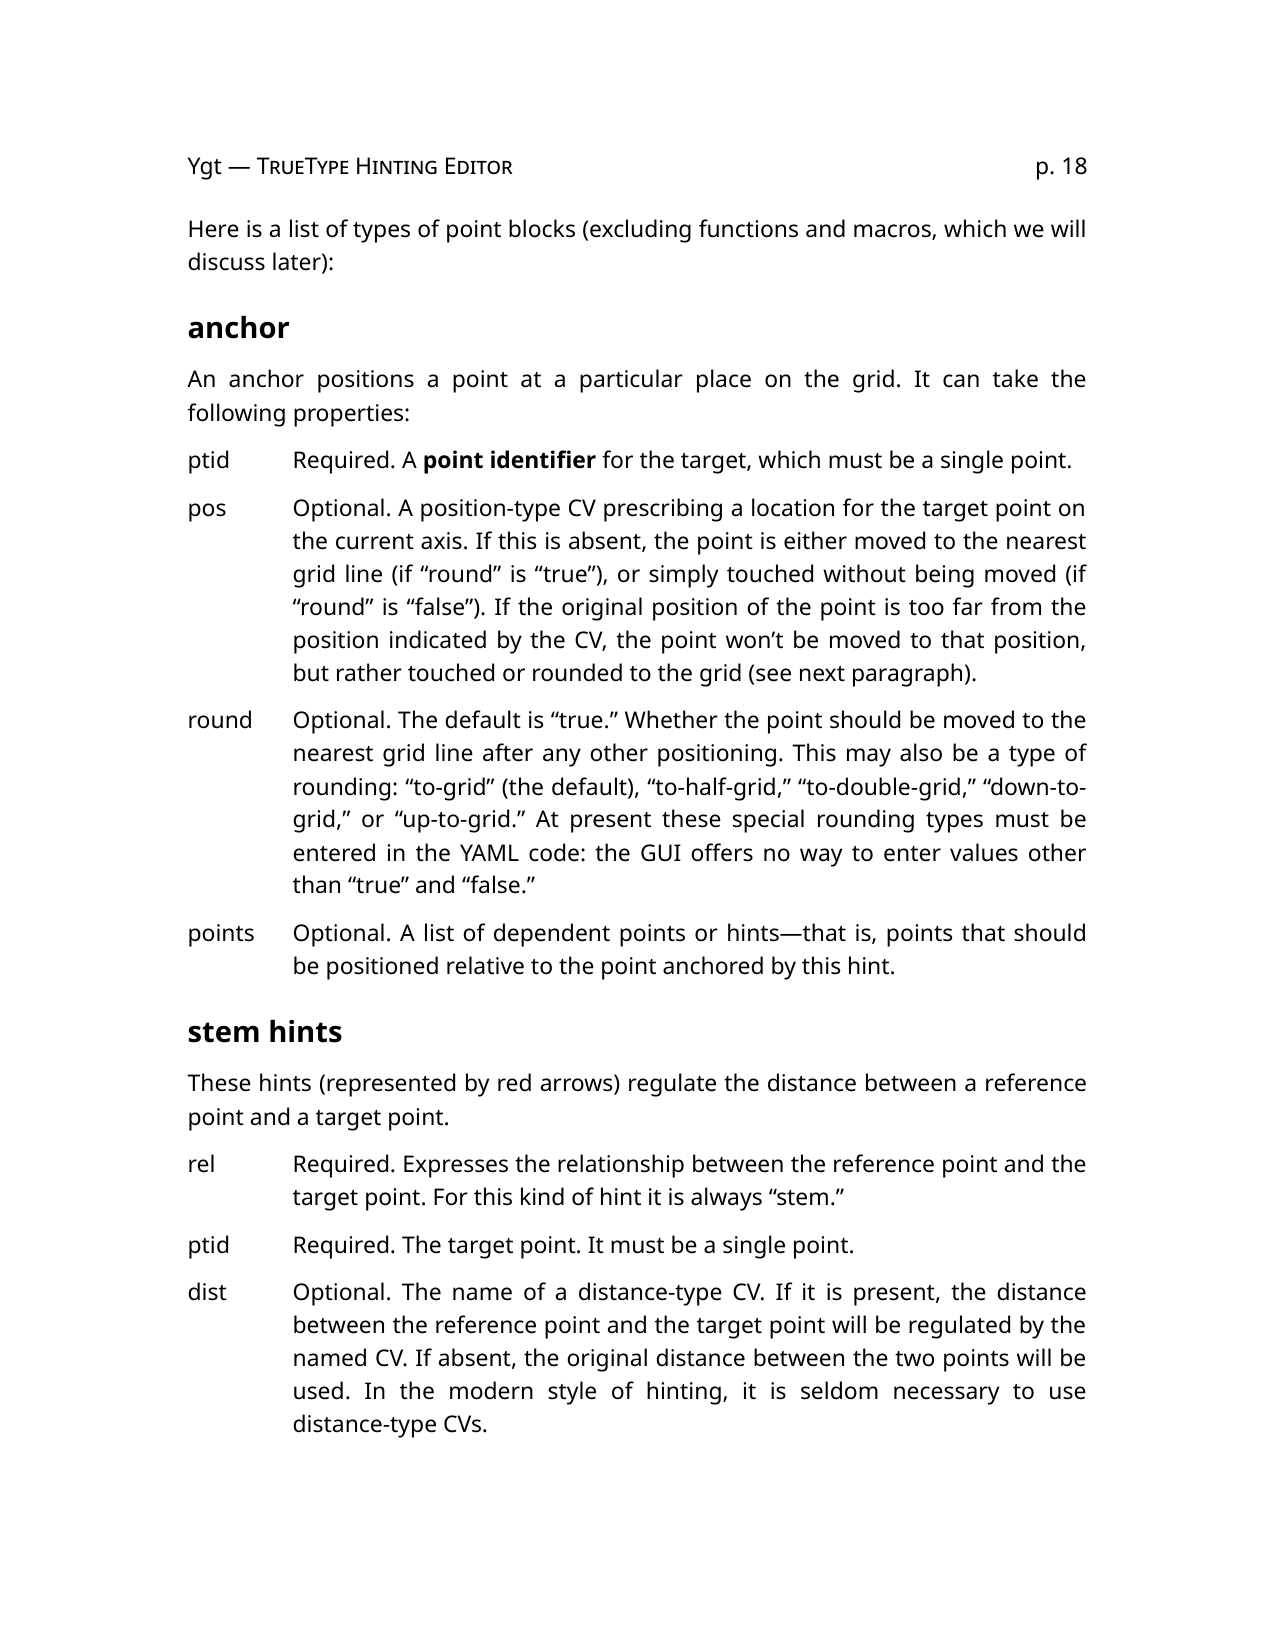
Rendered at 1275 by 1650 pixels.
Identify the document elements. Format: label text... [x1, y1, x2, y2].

text rel Required. Expresses the relationship between the reference point and the target point. For this kind of hint it is always “stem.” [187, 1146, 1087, 1212]
subtitle stem hints [187, 1011, 1087, 1051]
text ptid Required. A point identifier for the target, which must be a single point. [187, 442, 1087, 475]
text Here is a list of types of point blocks (excluding functions and macros, which we will discuss later): [187, 211, 1087, 277]
subtitle anchor [187, 307, 1087, 347]
text round Optional. The default is “true.” Whether the point should be moved to the nearest grid line after any other positioning. This may also be a type of rounding: “to-grid” (the default), “to-half-grid,” “to-double-grid,” “down-to-grid,” or “up-to-grid.” At present these special rounding types must be entered in the YAML code: the GUI offers no way to enter values other than “true” and “false.” [187, 702, 1087, 901]
text An anchor positions a point at a particular place on the grid. It can take the following properties: [187, 362, 1087, 428]
text dist Optional. The name of a distance-type CV. If it is present, the distance between the reference point and the target point will be regulated by the named CV. If absent, the original distance between the two points will be used. In the modern style of hinting, it is seldom necessary to use distance-type CVs. [187, 1274, 1087, 1439]
text These hints (represented by red arrows) regulate the distance between a reference point and a target point. [187, 1066, 1087, 1132]
text pos Optional. A position-type CV prescribing a location for the target point on the current axis. If this is absent, the point is either moved to the nearest grid line (if “round” is “true”), or simply touched without being moved (if “round” is “false”). If the original position of the point is too far from the position indicated by the CV, the point won’t be moved to that position, but rather touched or rounded to the grid (see next paragraph). [187, 490, 1087, 688]
text points Optional. A list of dependent points or hints—that is, points that should be positioned relative to the point anchored by this hint. [187, 915, 1087, 981]
text ptid Required. The target point. It must be a single point. [187, 1227, 1087, 1260]
